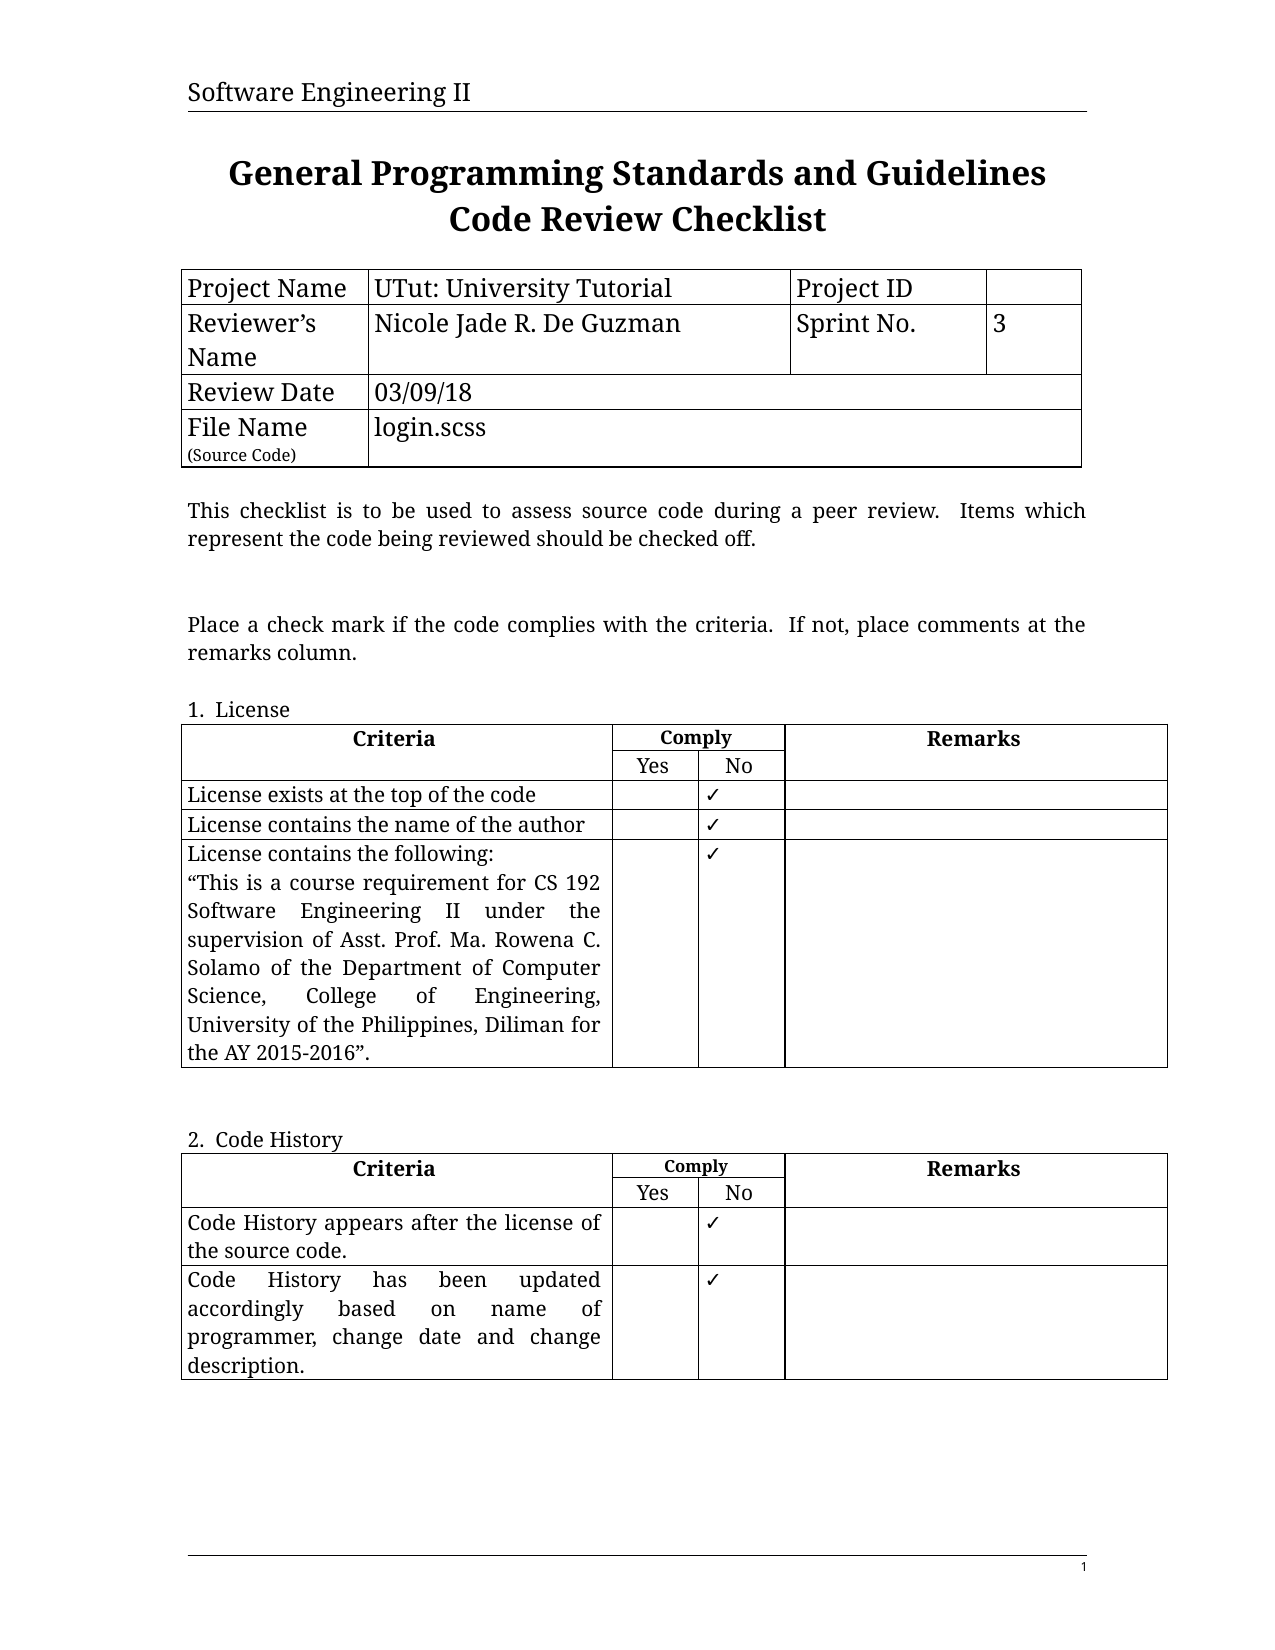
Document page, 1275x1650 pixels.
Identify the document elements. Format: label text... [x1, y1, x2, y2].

table_cell Yes [687, 751, 698, 779]
table_cell Reviewer’s Name [357, 305, 368, 373]
table_cell 03/09/18 [1070, 375, 1081, 409]
table_cell ✓ [699, 840, 784, 1067]
table_header Project ID [976, 270, 986, 304]
table_cell [786, 1266, 1167, 1379]
table_cell Reviewer’s Name [182, 305, 187, 373]
table_cell [613, 1266, 698, 1379]
table_cell 3 [987, 305, 1081, 373]
table_header Remarks [786, 725, 1167, 779]
table_cell [786, 810, 791, 838]
table_header Criteria [182, 1154, 612, 1207]
table_cell [613, 840, 698, 1067]
table_cell [613, 810, 618, 838]
table_header Comply [774, 725, 784, 750]
table_header Remarks [786, 1154, 1167, 1207]
text General Programming Standards and Guidelines Code Review Checklist [187, 150, 1087, 241]
table_cell [613, 781, 618, 809]
table_cell [786, 781, 791, 809]
table_cell No [774, 751, 784, 779]
table_cell No [774, 1178, 784, 1207]
table_cell [1156, 781, 1167, 809]
table_cell ✓ [699, 810, 704, 838]
table_header Comply [613, 725, 618, 750]
text This checklist is to be used to assess source code during a peer review. Items which represent the code being reviewed should be checked off. [187, 496, 1087, 553]
table_header [1070, 270, 1081, 304]
table_cell Yes [613, 1178, 618, 1207]
table_cell Sprint No. [791, 305, 986, 373]
table_cell [786, 840, 1167, 1067]
table_cell Yes [613, 751, 618, 779]
table_cell login.scss [369, 410, 1081, 466]
table_cell ✓ [774, 810, 784, 838]
table_cell [613, 1208, 698, 1264]
table_cell 03/09/18 [369, 375, 374, 409]
table_cell No [699, 1178, 704, 1207]
table_cell ✓ [774, 781, 784, 809]
text 2. Code History [187, 1125, 1087, 1153]
table_cell ✓ [699, 1208, 784, 1264]
text 1. License [187, 695, 1087, 723]
table_cell [786, 1208, 1167, 1264]
text Place a check mark if the code complies with the criteria. If not, place comments at the remarks column. [187, 610, 1087, 667]
table_cell [687, 781, 698, 809]
table_cell ✓ [699, 1266, 784, 1379]
table_cell [1156, 810, 1167, 838]
table_cell Nicole Jade R. De Guzman [369, 305, 790, 373]
table_cell No [699, 751, 704, 779]
table_header [987, 270, 992, 304]
table_header Project Name [357, 270, 368, 304]
table_cell Review Date [357, 375, 368, 409]
table_cell Yes [687, 1178, 698, 1207]
table_cell File Name (Source Code) [357, 410, 368, 466]
table_header Comply [774, 1154, 784, 1177]
table_cell [687, 810, 698, 838]
table_header Criteria [182, 725, 612, 779]
table_cell ✓ [699, 781, 704, 809]
